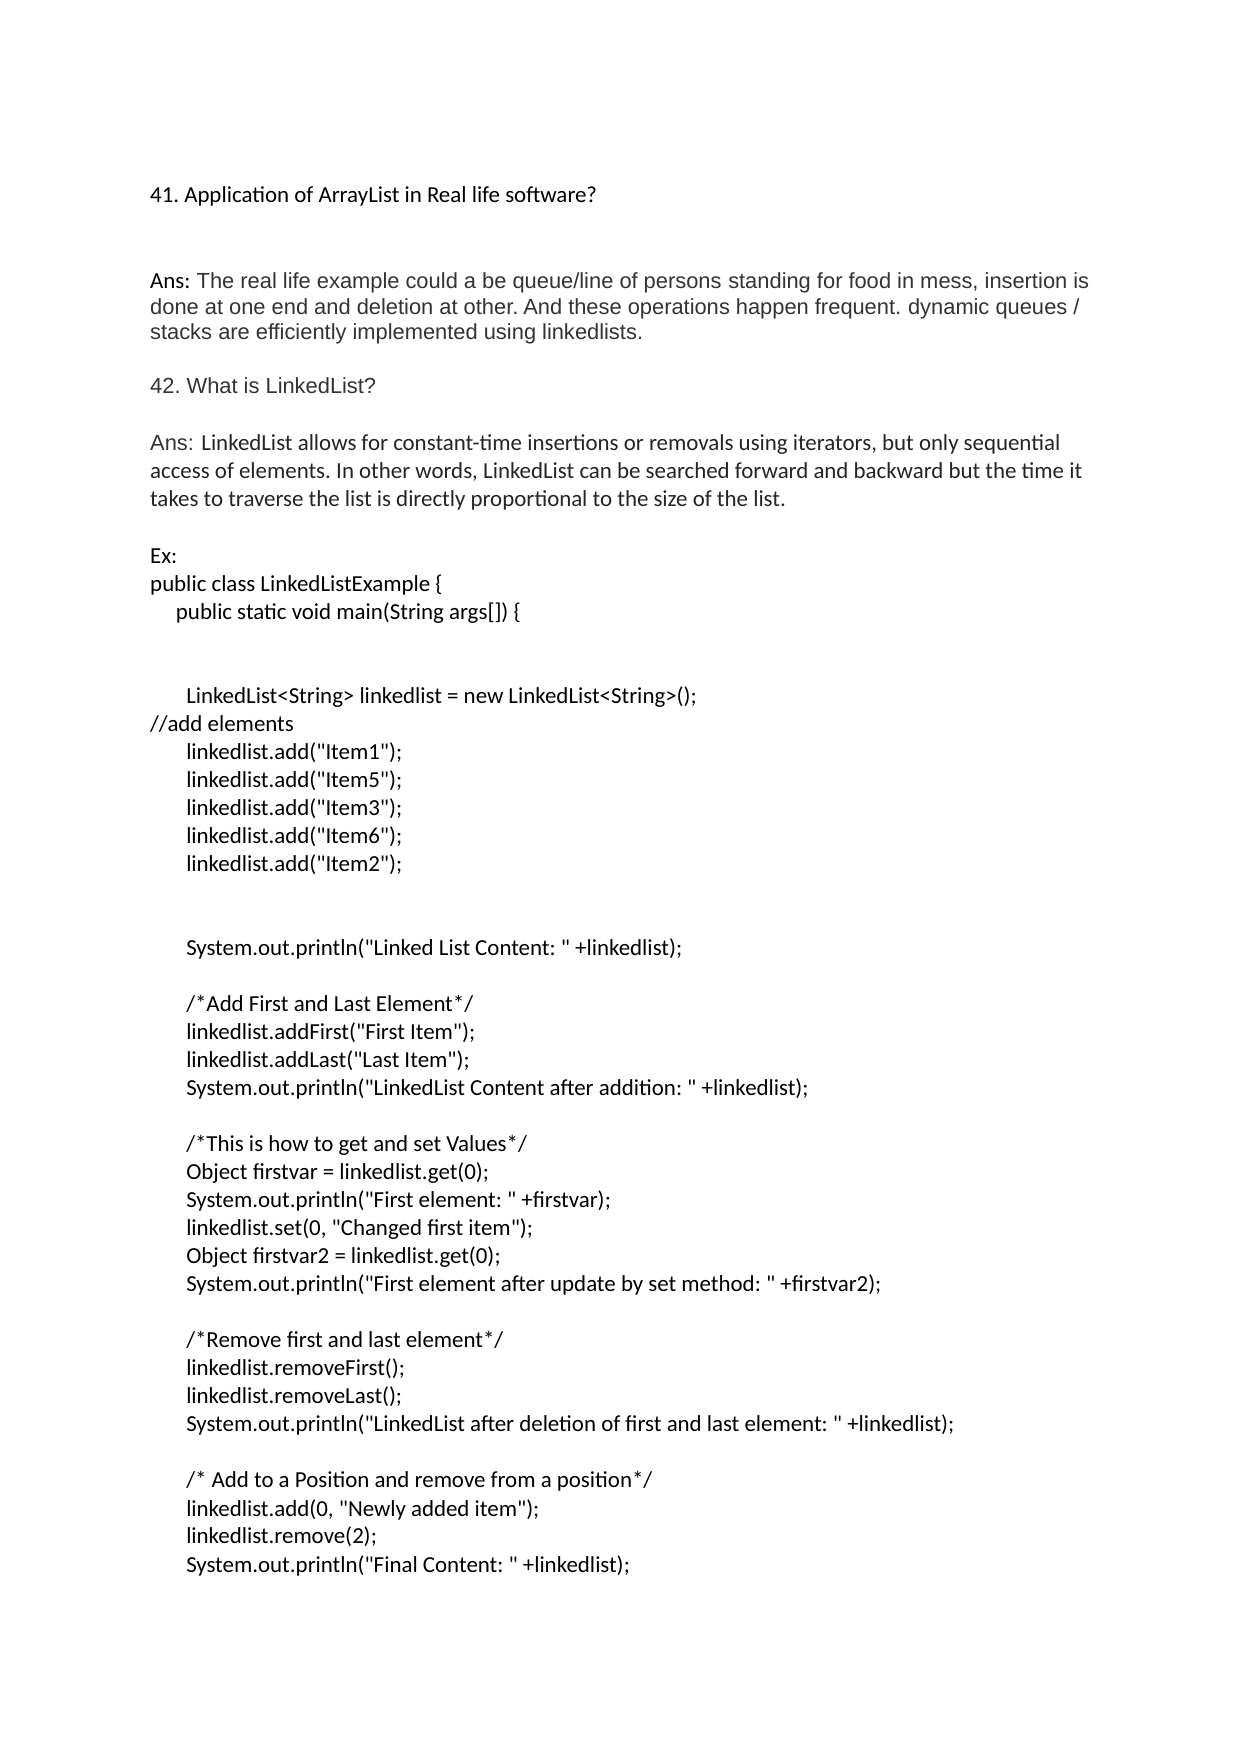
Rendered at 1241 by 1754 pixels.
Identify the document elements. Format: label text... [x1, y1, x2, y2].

text //add elements [150, 709, 1090, 737]
text linkedlist.add("Item1"); [150, 737, 1090, 765]
text Ex: [150, 541, 1090, 569]
text /*Add First and Last Element*/ [150, 989, 1090, 1017]
text linkedlist.addFirst("First Item"); [150, 1017, 1090, 1045]
text System.out.println("Final Content: " +linkedlist); [150, 1550, 1090, 1578]
text 41. Application of ArrayList in Real life software? [150, 181, 1090, 208]
text Object firstvar2 = linkedlist.get(0); [150, 1241, 1090, 1269]
text System.out.println("First element: " +firstvar); [150, 1185, 1090, 1213]
text linkedlist.add("Item2"); [150, 849, 1090, 877]
text linkedlist.add("Item3"); [150, 793, 1090, 821]
text /*This is how to get and set Values*/ [150, 1129, 1090, 1157]
text 42. What is LinkedList? [150, 373, 1090, 398]
text System.out.println("Linked List Content: " +linkedlist); [150, 933, 1090, 961]
text linkedlist.addLast("Last Item"); [150, 1045, 1090, 1073]
text System.out.println("LinkedList after deletion of first and last element: " +linkedlist); [150, 1409, 1090, 1438]
text linkedlist.add("Item5"); [150, 765, 1090, 793]
text public class LinkedListExample { [150, 569, 1090, 597]
text linkedlist.add(0, "Newly added item"); [150, 1494, 1090, 1522]
text Ans: The real life example could a be queue/line of persons standing for food in mess, insertion is done at one end and deletion at other. And these operations happen frequent. dynamic queues / stacks are efficiently implemented using linkedlists. [150, 266, 1090, 344]
text linkedlist.removeFirst(); [150, 1353, 1090, 1382]
text Object firstvar = linkedlist.get(0); [150, 1157, 1090, 1185]
text linkedlist.removeLast(); [150, 1382, 1090, 1409]
text System.out.println("LinkedList Content after addition: " +linkedlist); [150, 1073, 1090, 1101]
text linkedlist.set(0, "Changed first item"); [150, 1213, 1090, 1241]
text linkedlist.remove(2); [150, 1522, 1090, 1550]
text System.out.println("First element after update by set method: " +firstvar2); [150, 1269, 1090, 1297]
text LinkedList<String> linkedlist = new LinkedList<String>(); [150, 681, 1090, 709]
text /* Add to a Position and remove from a position*/ [150, 1466, 1090, 1494]
text /*Remove first and last element*/ [150, 1326, 1090, 1353]
text Ans: LinkedList allows for constant-time insertions or removals using iterators, but only sequential access of elements. In other words, LinkedList can be searched forward and backward but the time it takes to traverse the list is directly proportional to the size of the list. [150, 428, 1090, 512]
text public static void main(String args[]) { [150, 597, 1090, 625]
text linkedlist.add("Item6"); [150, 821, 1090, 849]
